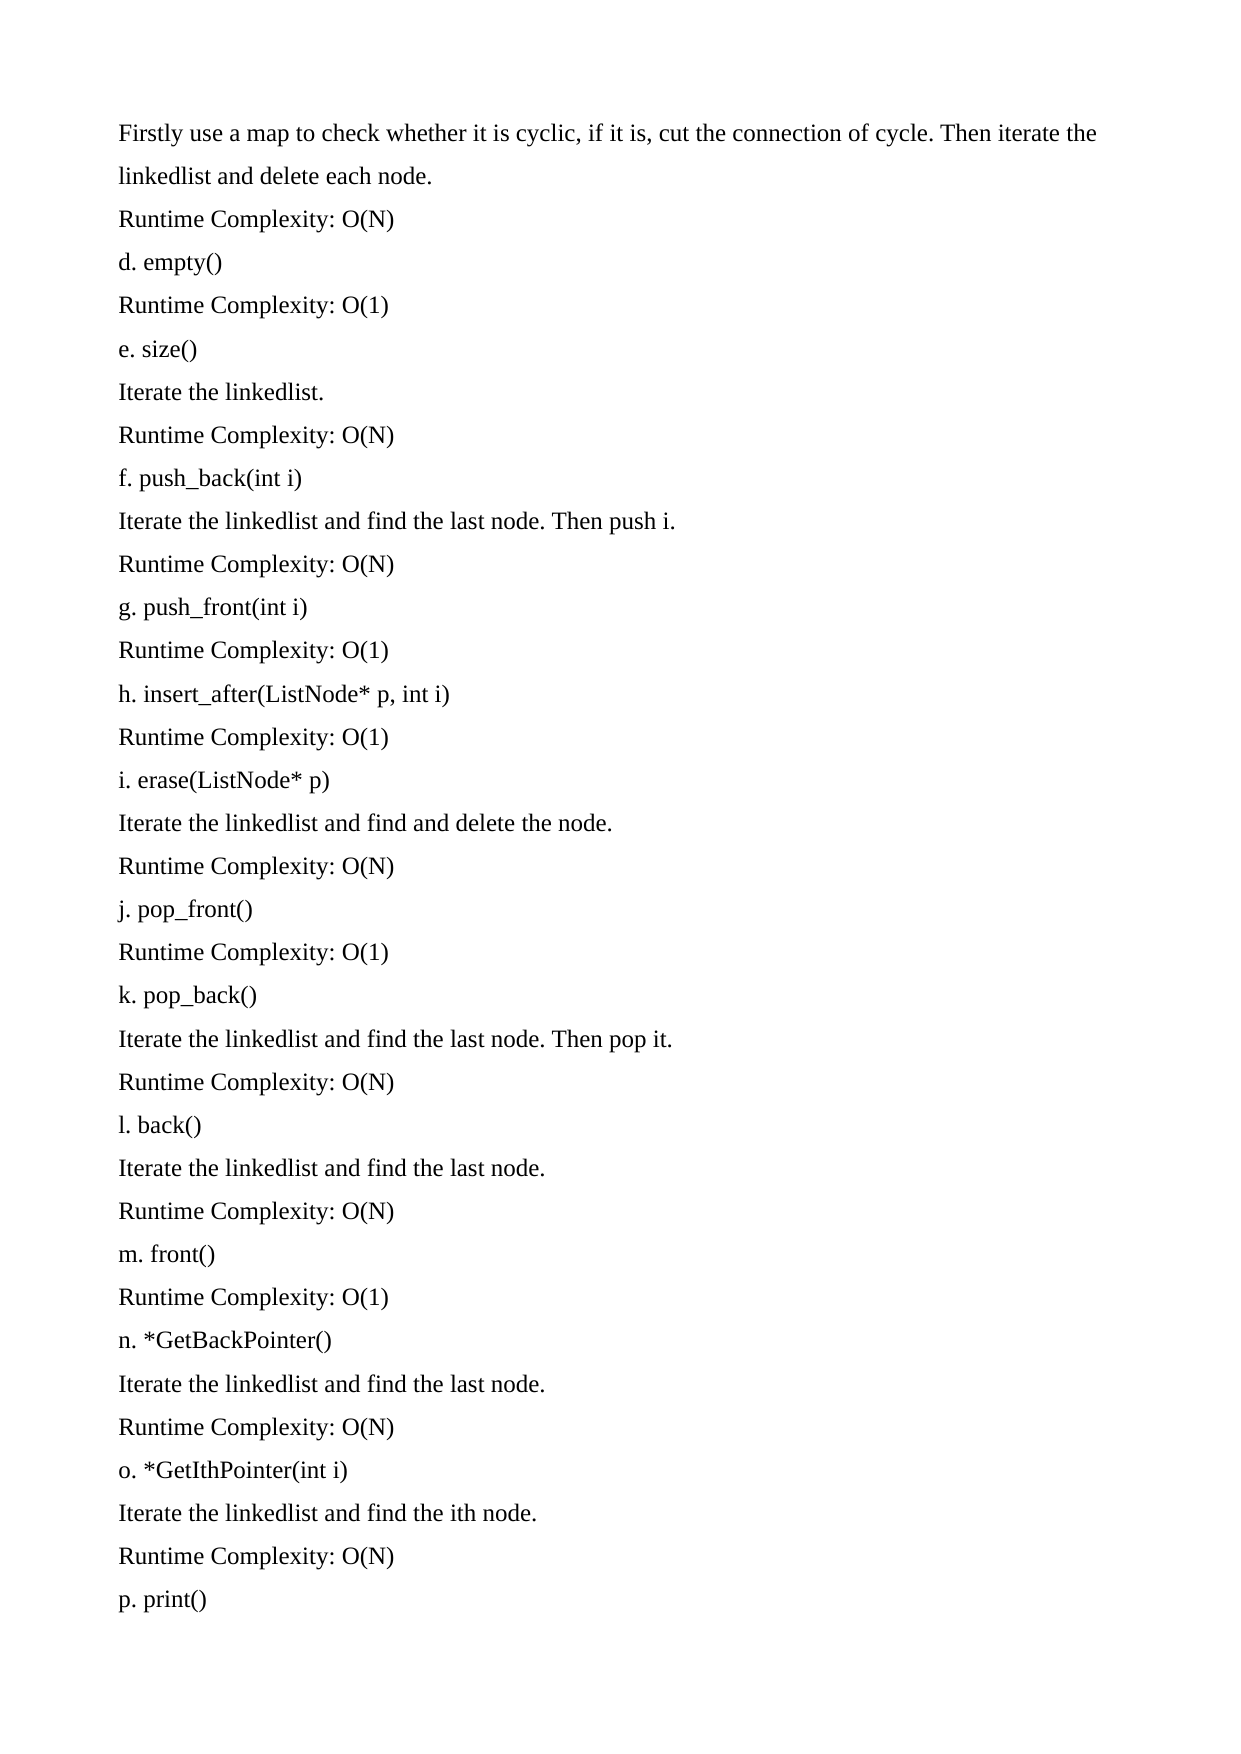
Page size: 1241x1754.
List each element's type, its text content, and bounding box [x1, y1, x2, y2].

text Iterate the linkedlist and find the last node. [118, 1153, 1122, 1182]
text n. *GetBackPointer() [118, 1326, 1122, 1354]
text Iterate the linkedlist and find the last node. [118, 1369, 1122, 1397]
text g. push_front(int i) [118, 592, 1122, 621]
text p. print() [118, 1584, 1122, 1613]
text o. *GetIthPointer(int i) [118, 1455, 1122, 1484]
text Runtime Complexity: O(N) [118, 1196, 1122, 1225]
text f. push_back(int i) [118, 463, 1122, 492]
text Runtime Complexity: O(N) [118, 549, 1122, 578]
text Firstly use a map to check whether it is cyclic, if it is, cut the connection of cycle. Then iterate the linkedlist and delete each node. [118, 118, 1122, 190]
text Iterate the linkedlist and find the last node. Then pop it. [118, 1024, 1122, 1052]
text Runtime Complexity: O(1) [118, 937, 1122, 966]
text Iterate the linkedlist and find the ith node. [118, 1498, 1122, 1527]
text Runtime Complexity: O(N) [118, 1412, 1122, 1441]
text i. erase(ListNode* p) [118, 765, 1122, 794]
text k. pop_back() [118, 981, 1122, 1009]
text Runtime Complexity: O(N) [118, 1067, 1122, 1096]
text Iterate the linkedlist. [118, 377, 1122, 406]
text Runtime Complexity: O(N) [118, 1541, 1122, 1570]
text m. front() [118, 1239, 1122, 1268]
text Runtime Complexity: O(N) [118, 851, 1122, 880]
text Runtime Complexity: O(1) [118, 291, 1122, 319]
text h. insert_after(ListNode* p, int i) [118, 679, 1122, 707]
text j. pop_front() [118, 894, 1122, 923]
text Iterate the linkedlist and find the last node. Then push i. [118, 506, 1122, 535]
text Runtime Complexity: O(1) [118, 1282, 1122, 1311]
text d. empty() [118, 247, 1122, 276]
text Runtime Complexity: O(1) [118, 722, 1122, 751]
text Runtime Complexity: O(N) [118, 204, 1122, 233]
text e. size() [118, 334, 1122, 362]
text Iterate the linkedlist and find and delete the node. [118, 808, 1122, 837]
text Runtime Complexity: O(1) [118, 636, 1122, 664]
text Runtime Complexity: O(N) [118, 420, 1122, 449]
text l. back() [118, 1110, 1122, 1139]
